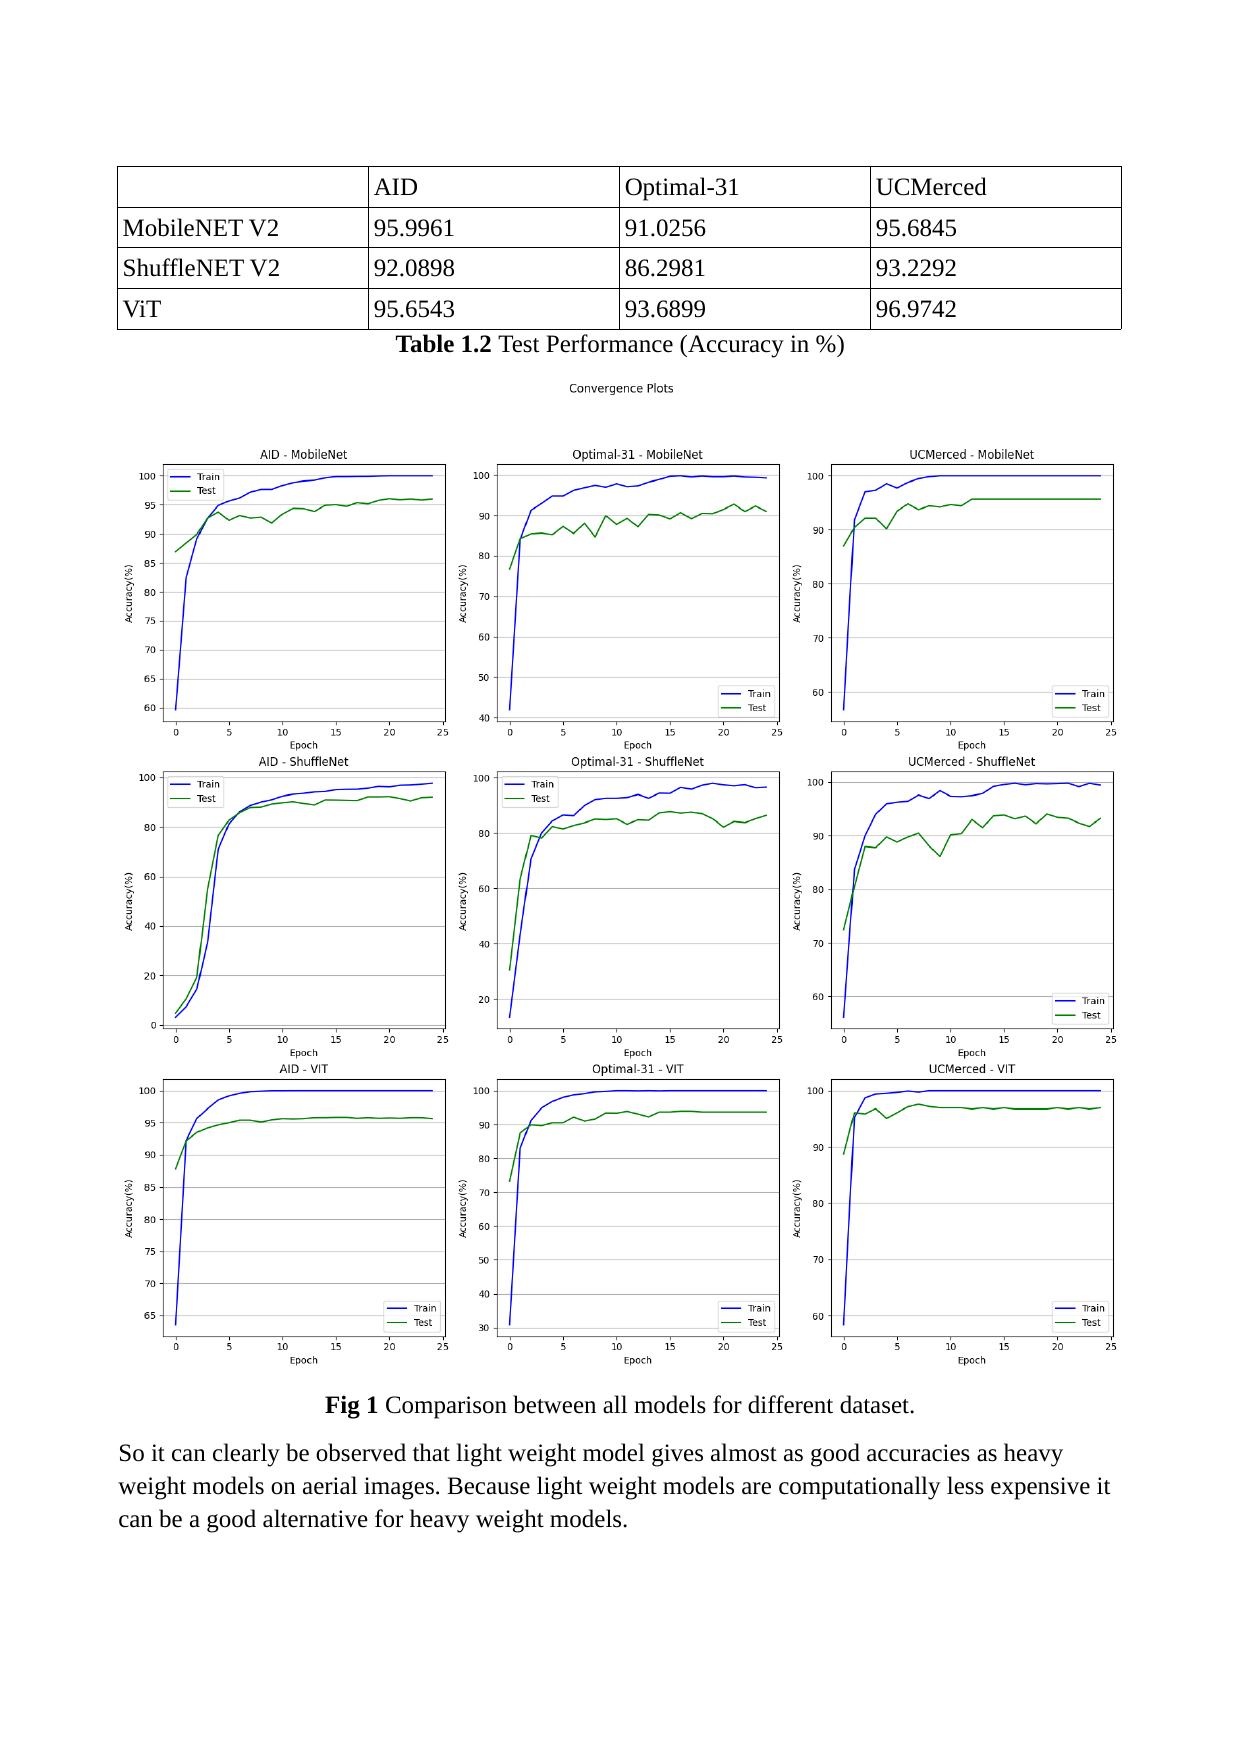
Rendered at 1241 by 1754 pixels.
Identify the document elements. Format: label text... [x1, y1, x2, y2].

table_header [118, 167, 368, 206]
table_cell 95.6845 [871, 208, 1121, 247]
text Fig 1 Comparison between all models for different dataset. [118, 1390, 1122, 1419]
table_cell 86.2981 [620, 248, 870, 288]
table_header Optimal-31 [620, 167, 870, 206]
text Table 1.2 Test Performance (Accuracy in %) [118, 329, 1122, 358]
table_cell 96.9742 [871, 289, 1121, 329]
text So it can clearly be observed that light weight model gives almost as good accuracies as heavy weight models on aerial images. Because light weight models are computationally less expensive it can be a good alternative for heavy weight models. [118, 1438, 1122, 1533]
table_cell 91.0256 [620, 208, 870, 247]
table_header AID [369, 167, 619, 206]
table_header UCMerced [871, 167, 1121, 206]
table_cell 95.6543 [369, 289, 619, 329]
table_cell MobileNET V2 [118, 208, 368, 247]
table_cell 93.2292 [871, 248, 1121, 288]
table_cell 92.0898 [369, 248, 619, 288]
table_cell ShuffleNET V2 [118, 248, 368, 288]
table_cell 95.9961 [369, 208, 619, 247]
table_cell 93.6899 [620, 289, 870, 329]
table_cell ViT [118, 289, 368, 329]
